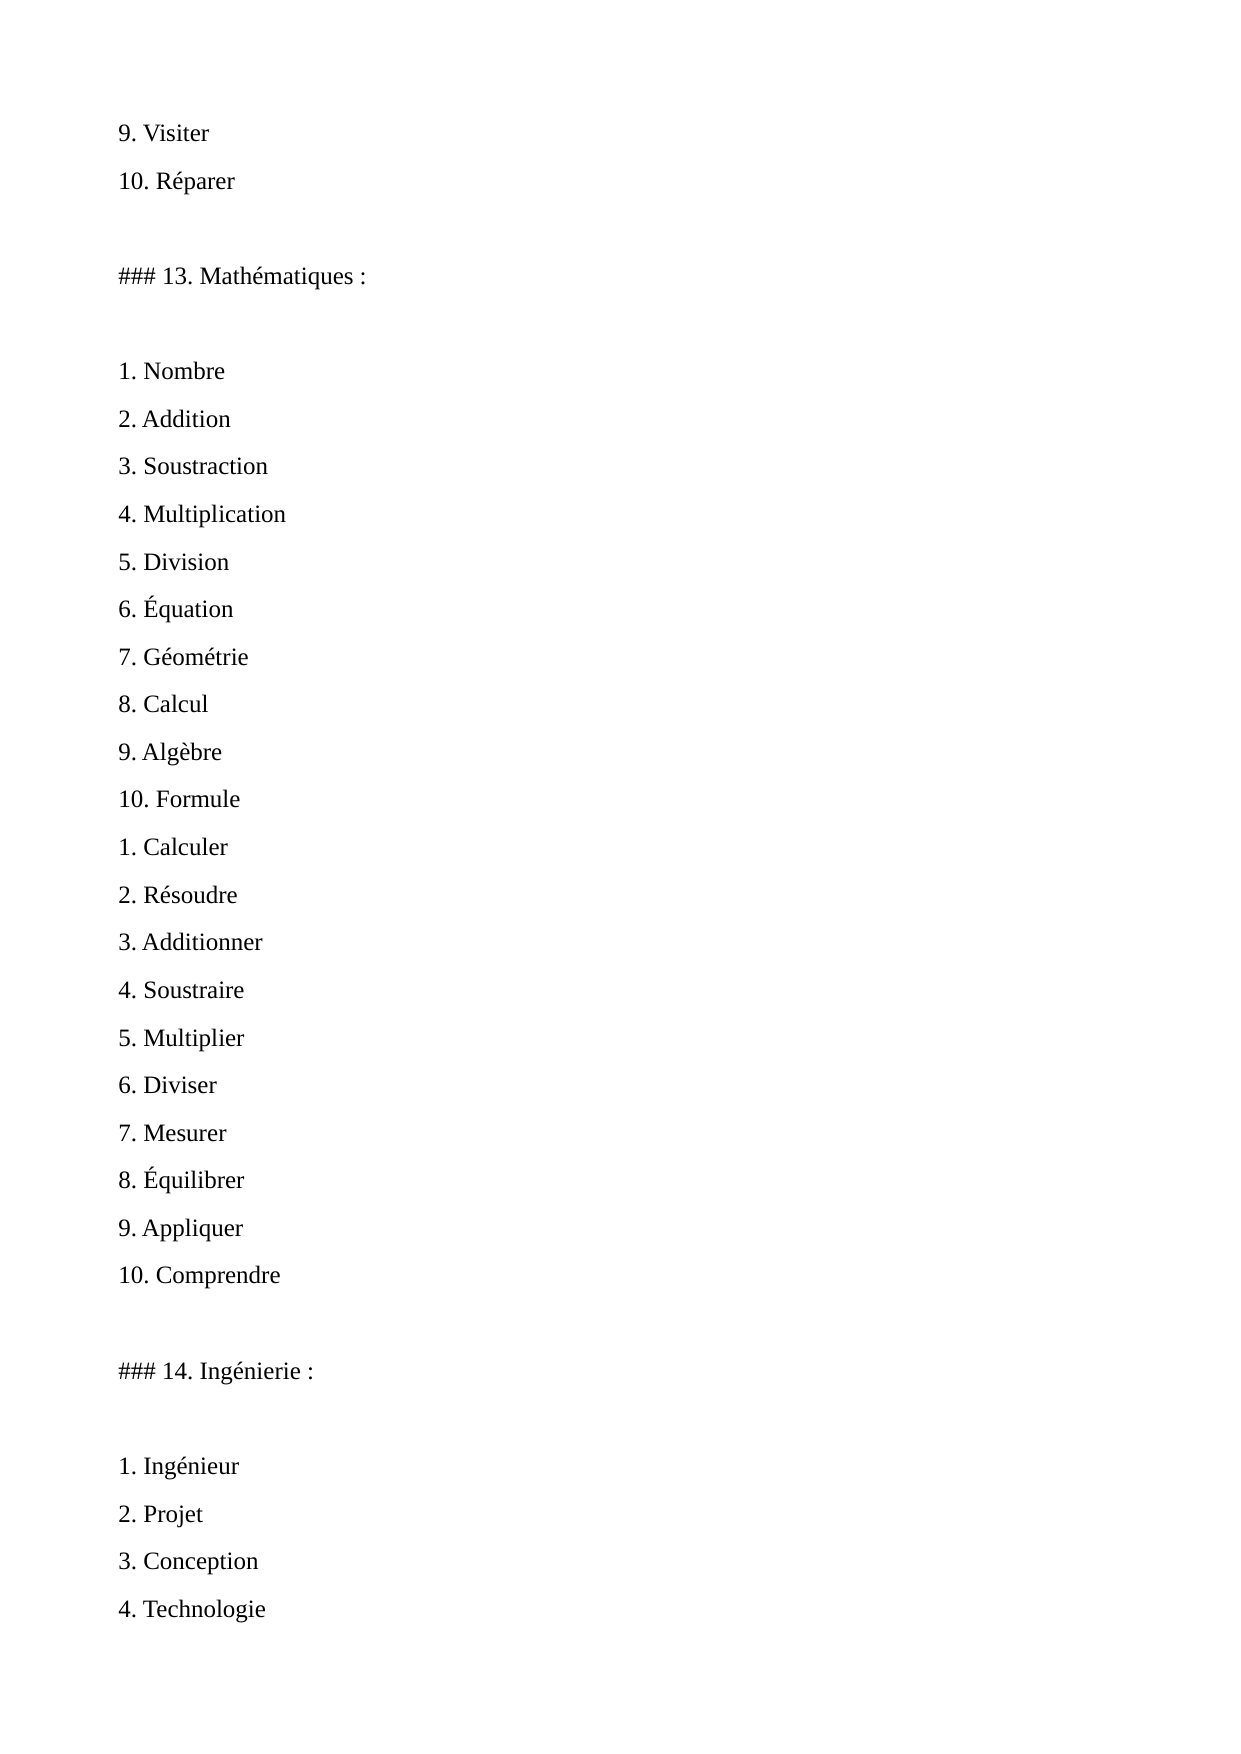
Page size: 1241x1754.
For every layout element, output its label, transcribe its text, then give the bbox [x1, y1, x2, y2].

text 1. Nombre [118, 356, 1122, 385]
text 10. Formule [118, 784, 1122, 813]
text 6. Équation [118, 594, 1122, 623]
text 5. Division [118, 547, 1122, 575]
text 9. Algèbre [118, 737, 1122, 766]
text 7. Mesurer [118, 1118, 1122, 1147]
text 3. Additionner [118, 927, 1122, 956]
text ### 13. Mathématiques : [118, 261, 1122, 290]
text 9. Appliquer [118, 1213, 1122, 1242]
text 5. Multiplier [118, 1023, 1122, 1051]
text 2. Addition [118, 404, 1122, 432]
text 6. Diviser [118, 1070, 1122, 1099]
text ### 14. Ingénierie : [118, 1356, 1122, 1384]
text 1. Ingénieur [118, 1451, 1122, 1480]
text 4. Technologie [118, 1594, 1122, 1623]
text 4. Multiplication [118, 499, 1122, 528]
text 10. Réparer [118, 166, 1122, 194]
text 9. Visiter [118, 118, 1122, 147]
text 2. Résoudre [118, 880, 1122, 908]
text 1. Calculer [118, 832, 1122, 861]
text 2. Projet [118, 1499, 1122, 1527]
text 7. Géométrie [118, 642, 1122, 671]
text 8. Calcul [118, 689, 1122, 718]
text 10. Comprendre [118, 1261, 1122, 1289]
text 3. Conception [118, 1546, 1122, 1575]
text 8. Équilibrer [118, 1165, 1122, 1194]
text 3. Soustraction [118, 451, 1122, 480]
text 4. Soustraire [118, 975, 1122, 1004]
